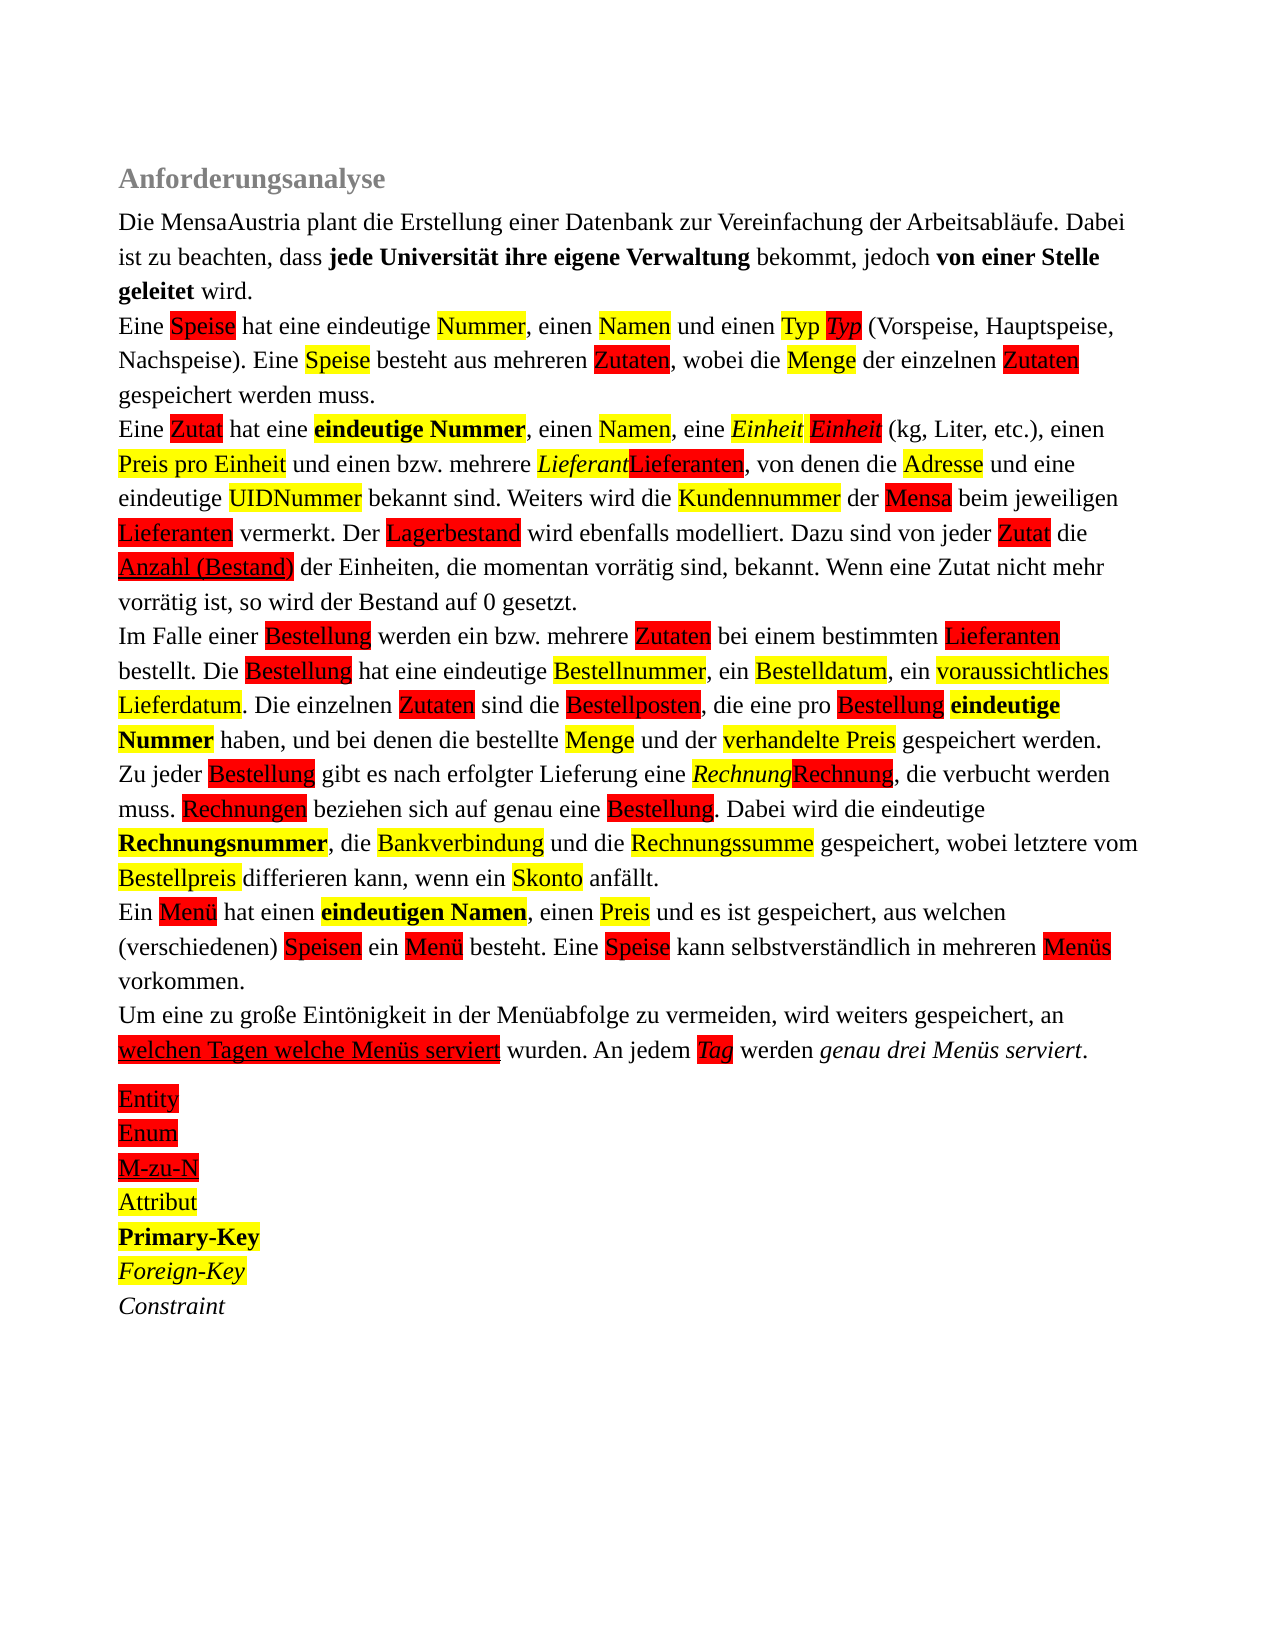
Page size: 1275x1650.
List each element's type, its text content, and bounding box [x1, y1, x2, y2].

text Entity Enum M-zu-N Attribut Primary-Key Foreign-Key Constraint [118, 1084, 1157, 1320]
text Die MensaAustria plant die Erstellung einer Datenbank zur Vereinfachung der Arbeitsabläufe. Dabei ist zu beachten, dass jede Universität ihre eigene Verwaltung bekommt, jedoch von einer Stelle geleitet wird. Eine Speise hat eine eindeutige Nummer, einen Namen und einen Typ Typ (Vorspeise, Hauptspeise, Nachspeise). Eine Speise besteht aus mehreren Zutaten, wobei die Menge der einzelnen Zutaten gespeichert werden muss. Eine Zutat hat eine eindeutige Nummer, einen Namen, eine Einheit Einheit (kg, Liter, etc.), einen Preis pro Einheit und einen bzw. mehrere LieferantLieferanten, von denen die Adresse und eine eindeutige UIDNummer bekannt sind. Weiters wird die Kundennummer der Mensa beim jeweiligen Lieferanten vermerkt. Der Lagerbestand wird ebenfalls modelliert. Dazu sind von jeder Zutat die Anzahl (Bestand) der Einheiten, die momentan vorrätig sind, bekannt. Wenn eine Zutat nicht mehr vorrätig ist, so wird der Bestand auf 0 gesetzt. Im Falle einer Bestellung werden ein bzw. mehrere Zutaten bei einem bestimmten Lieferanten bestellt. Die Bestellung hat eine eindeutige Bestellnummer, ein Bestelldatum, ein voraussichtliches Lieferdatum. Die einzelnen Zutaten sind die Bestellposten, die eine pro Bestellung eindeutige Nummer haben, und bei denen die bestellte Menge und der verhandelte Preis gespeichert werden. Zu jeder Bestellung gibt es nach erfolgter Lieferung eine RechnungRechnung, die verbucht werden muss. Rechnungen beziehen sich auf genau eine Bestellung. Dabei wird die eindeutige Rechnungsnummer, die Bankverbindung und die Rechnungssumme gespeichert, wobei letztere vom Bestellpreis differieren kann, wenn ein Skonto anfällt. Ein Menü hat einen eindeutigen Namen, einen Preis und es ist gespeichert, aus welchen (verschiedenen) Speisen ein Menü besteht. Eine Speise kann selbstverständlich in mehreren Menüs vorkommen. Um eine zu große Eintönigkeit in der Menüabfolge zu vermeiden, wird weiters gespeichert, an welchen Tagen welche Menüs serviert wurden. An jedem Tag werden genau drei Menüs serviert. [118, 207, 1157, 1064]
subtitle Anforderungsanalyse [118, 161, 1157, 195]
